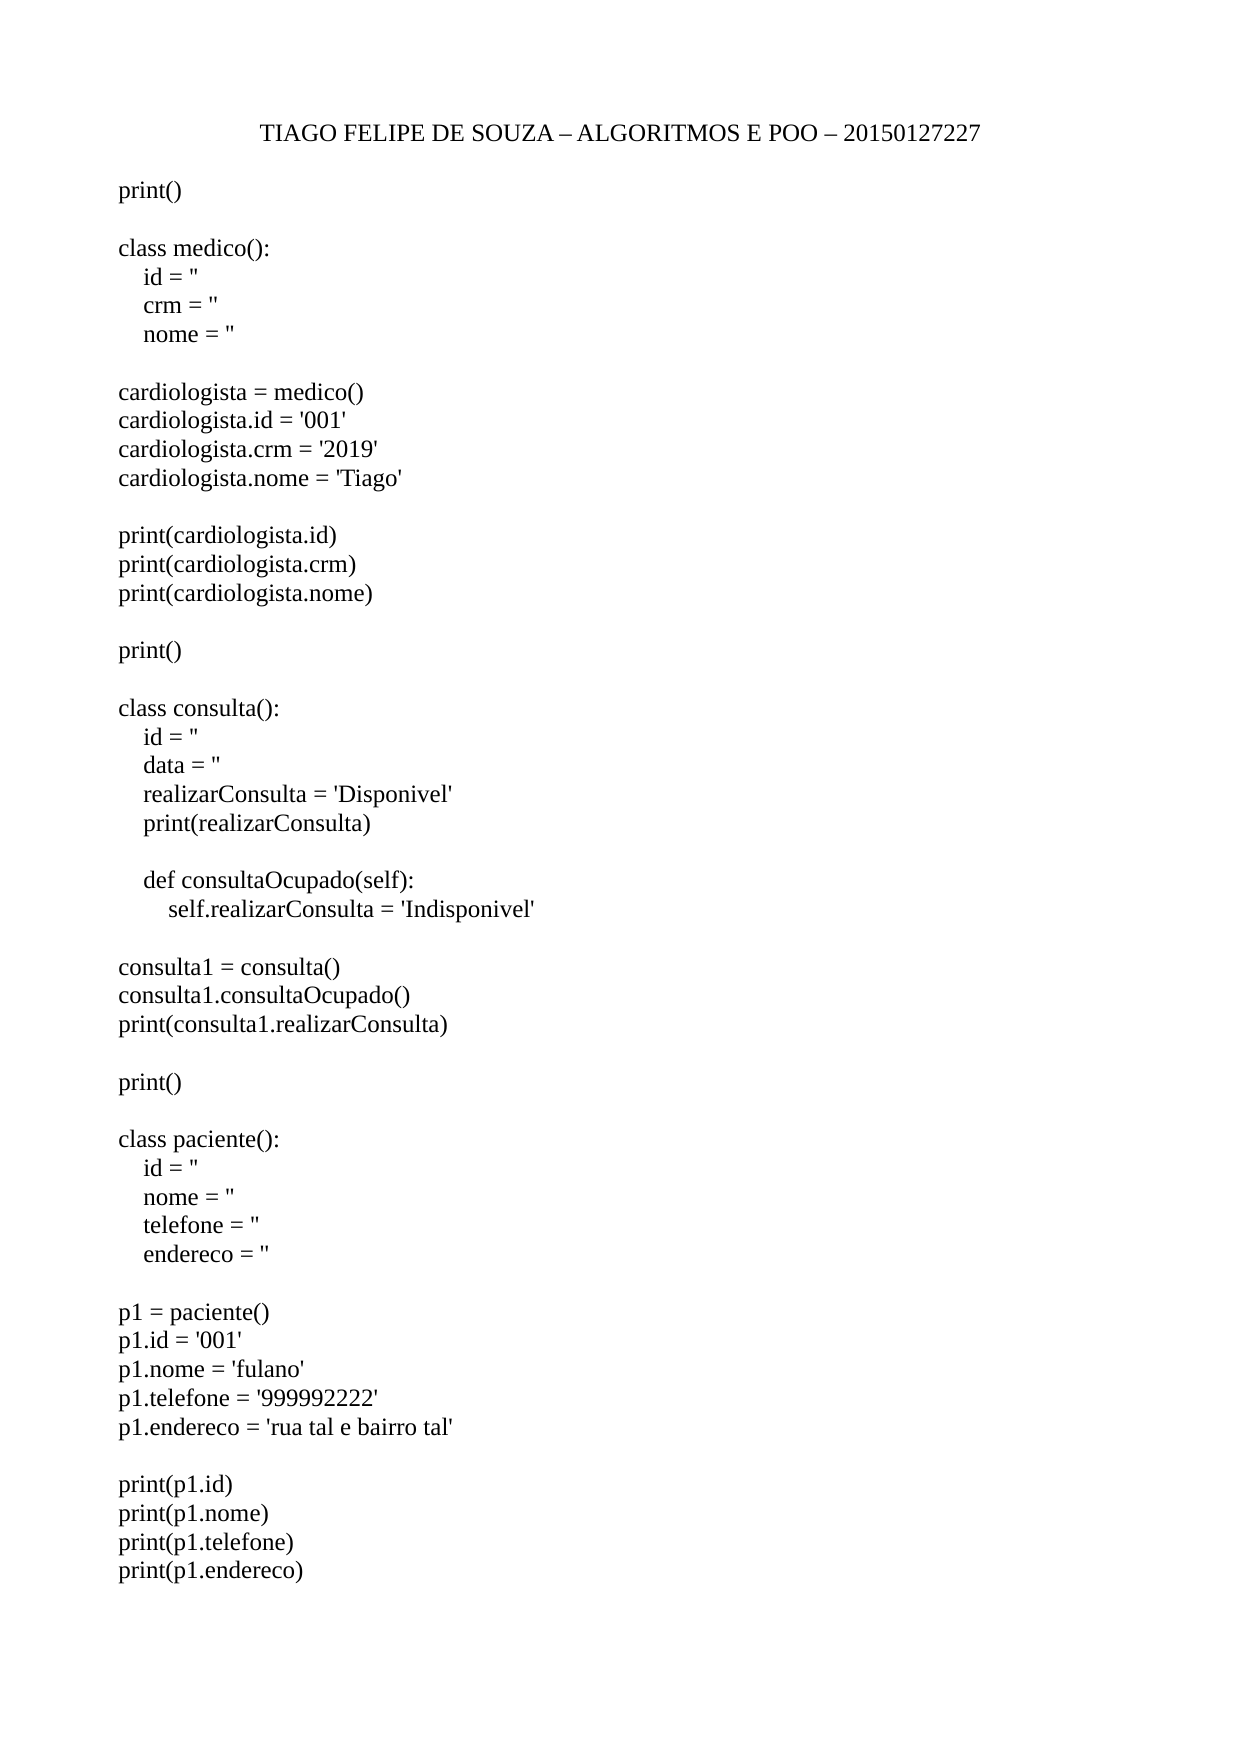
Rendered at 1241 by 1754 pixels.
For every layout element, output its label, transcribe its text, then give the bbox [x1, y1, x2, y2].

text print() [118, 636, 1122, 664]
text crm = '' [118, 291, 1122, 319]
text telefone = '' [118, 1211, 1122, 1239]
text TIAGO FELIPE DE SOUZA – ALGORITMOS E POO – 20150127227 [118, 118, 1122, 147]
text print(realizarConsulta) [118, 808, 1122, 837]
text cardiologista.nome = 'Tiago' [118, 463, 1122, 492]
text nome = '' [118, 1182, 1122, 1211]
text print(consulta1.realizarConsulta) [118, 1009, 1122, 1038]
text cardiologista = medico() [118, 377, 1122, 406]
text print(p1.nome) [118, 1498, 1122, 1527]
text p1.telefone = '999992222' [118, 1383, 1122, 1412]
text print(cardiologista.nome) [118, 578, 1122, 607]
text print(p1.id) [118, 1469, 1122, 1498]
text class medico(): [118, 233, 1122, 262]
text id = '' [118, 722, 1122, 751]
text realizarConsulta = 'Disponivel' [118, 779, 1122, 808]
text print(p1.endereco) [118, 1556, 1122, 1584]
text class consulta(): [118, 693, 1122, 722]
text cardiologista.id = '001' [118, 406, 1122, 434]
text endereco = '' [118, 1239, 1122, 1268]
text consulta1 = consulta() [118, 952, 1122, 981]
text class paciente(): [118, 1124, 1122, 1153]
text print(cardiologista.id) [118, 521, 1122, 549]
text p1.endereco = 'rua tal e bairro tal' [118, 1412, 1122, 1441]
text cardiologista.crm = '2019' [118, 434, 1122, 463]
text nome = '' [118, 319, 1122, 348]
text id = '' [118, 1153, 1122, 1182]
text print(p1.telefone) [118, 1527, 1122, 1556]
text data = '' [118, 751, 1122, 779]
text print() [118, 1067, 1122, 1096]
text p1.id = '001' [118, 1326, 1122, 1354]
text p1 = paciente() [118, 1297, 1122, 1326]
text p1.nome = 'fulano' [118, 1354, 1122, 1383]
text print() [118, 176, 1122, 204]
text self.realizarConsulta = 'Indisponivel' [118, 894, 1122, 923]
text def consultaOcupado(self): [118, 866, 1122, 894]
text consulta1.consultaOcupado() [118, 981, 1122, 1009]
text id = '' [118, 262, 1122, 291]
text print(cardiologista.crm) [118, 549, 1122, 578]
